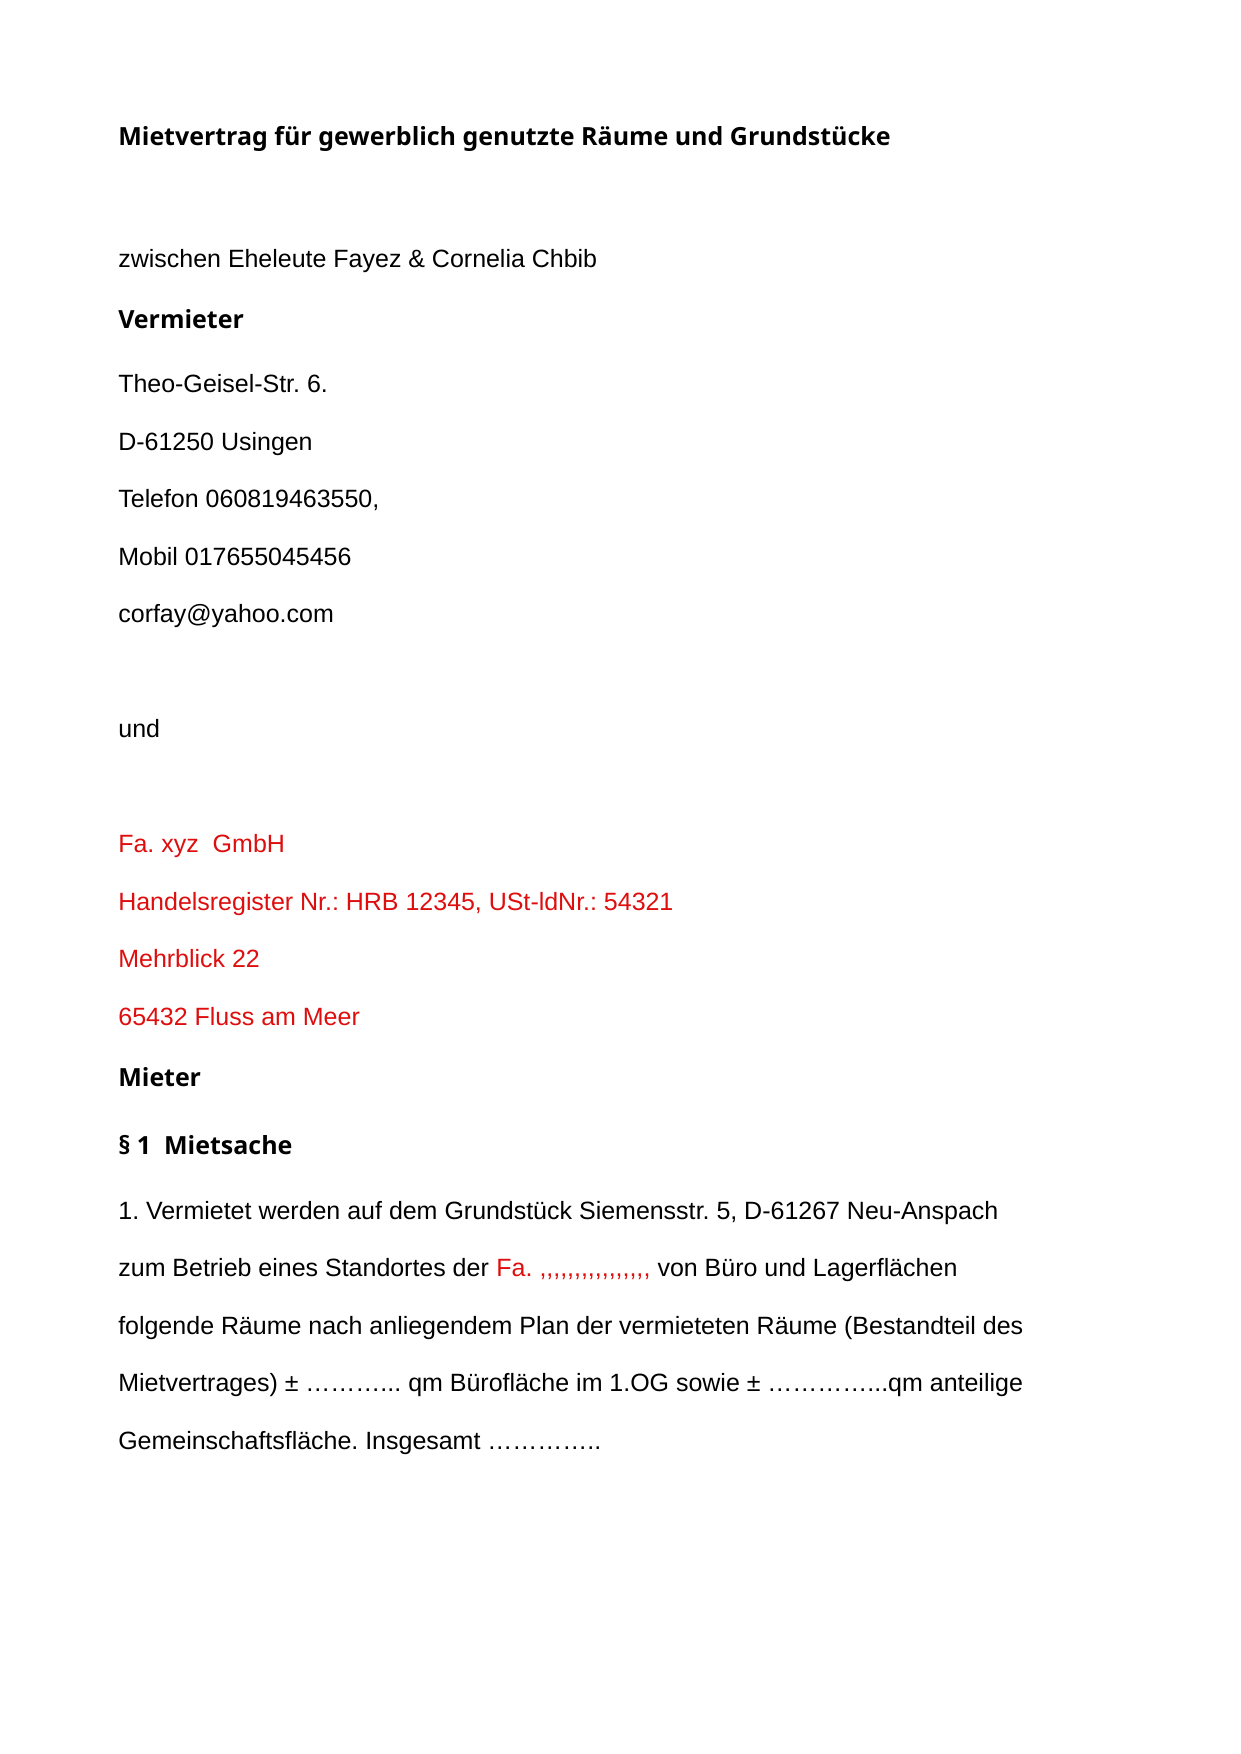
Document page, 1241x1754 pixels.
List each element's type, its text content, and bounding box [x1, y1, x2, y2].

text und [118, 714, 1122, 743]
text D-61250 Usingen [118, 427, 1122, 456]
text Handelsregister Nr.: HRB 12345, USt-ldNr.: 54321 [118, 887, 1122, 916]
text § 1 Mietsache [118, 1127, 1122, 1162]
text 1. Vermietet werden auf dem Grundstück Siemensstr. 5, D-61267 Neu-Anspach [118, 1196, 1122, 1224]
text Telefon 060819463550, [118, 484, 1122, 513]
text corfay@yahoo.com [118, 599, 1122, 628]
text folgende Räume nach anliegendem Plan der vermieteten Räume (Bestandteil des Mietvertrages) ± ………... qm Bürofläche im 1.OG sowie ± …………...qm anteilige Gemeinschaftsfläche. Insgesamt ………….. [118, 1311, 1122, 1454]
text Mobil 017655045456 [118, 542, 1122, 571]
text zum Betrieb eines Standortes der Fa. ,,,,,,,,,,,,,,,, von Büro und Lagerflächen [118, 1253, 1122, 1282]
text Mietvertrag für gewerblich genutzte Räume und Grundstücke [118, 118, 1122, 152]
text Fa. xyz GmbH [118, 829, 1122, 858]
text Vermieter [118, 301, 1122, 335]
text Theo-Geisel-Str. 6. [118, 369, 1122, 398]
text zwischen Eheleute Fayez & Cornelia Chbib [118, 244, 1122, 272]
text Mieter [118, 1059, 1122, 1093]
text Mehrblick 22 [118, 944, 1122, 973]
text 65432 Fluss am Meer [118, 1002, 1122, 1031]
